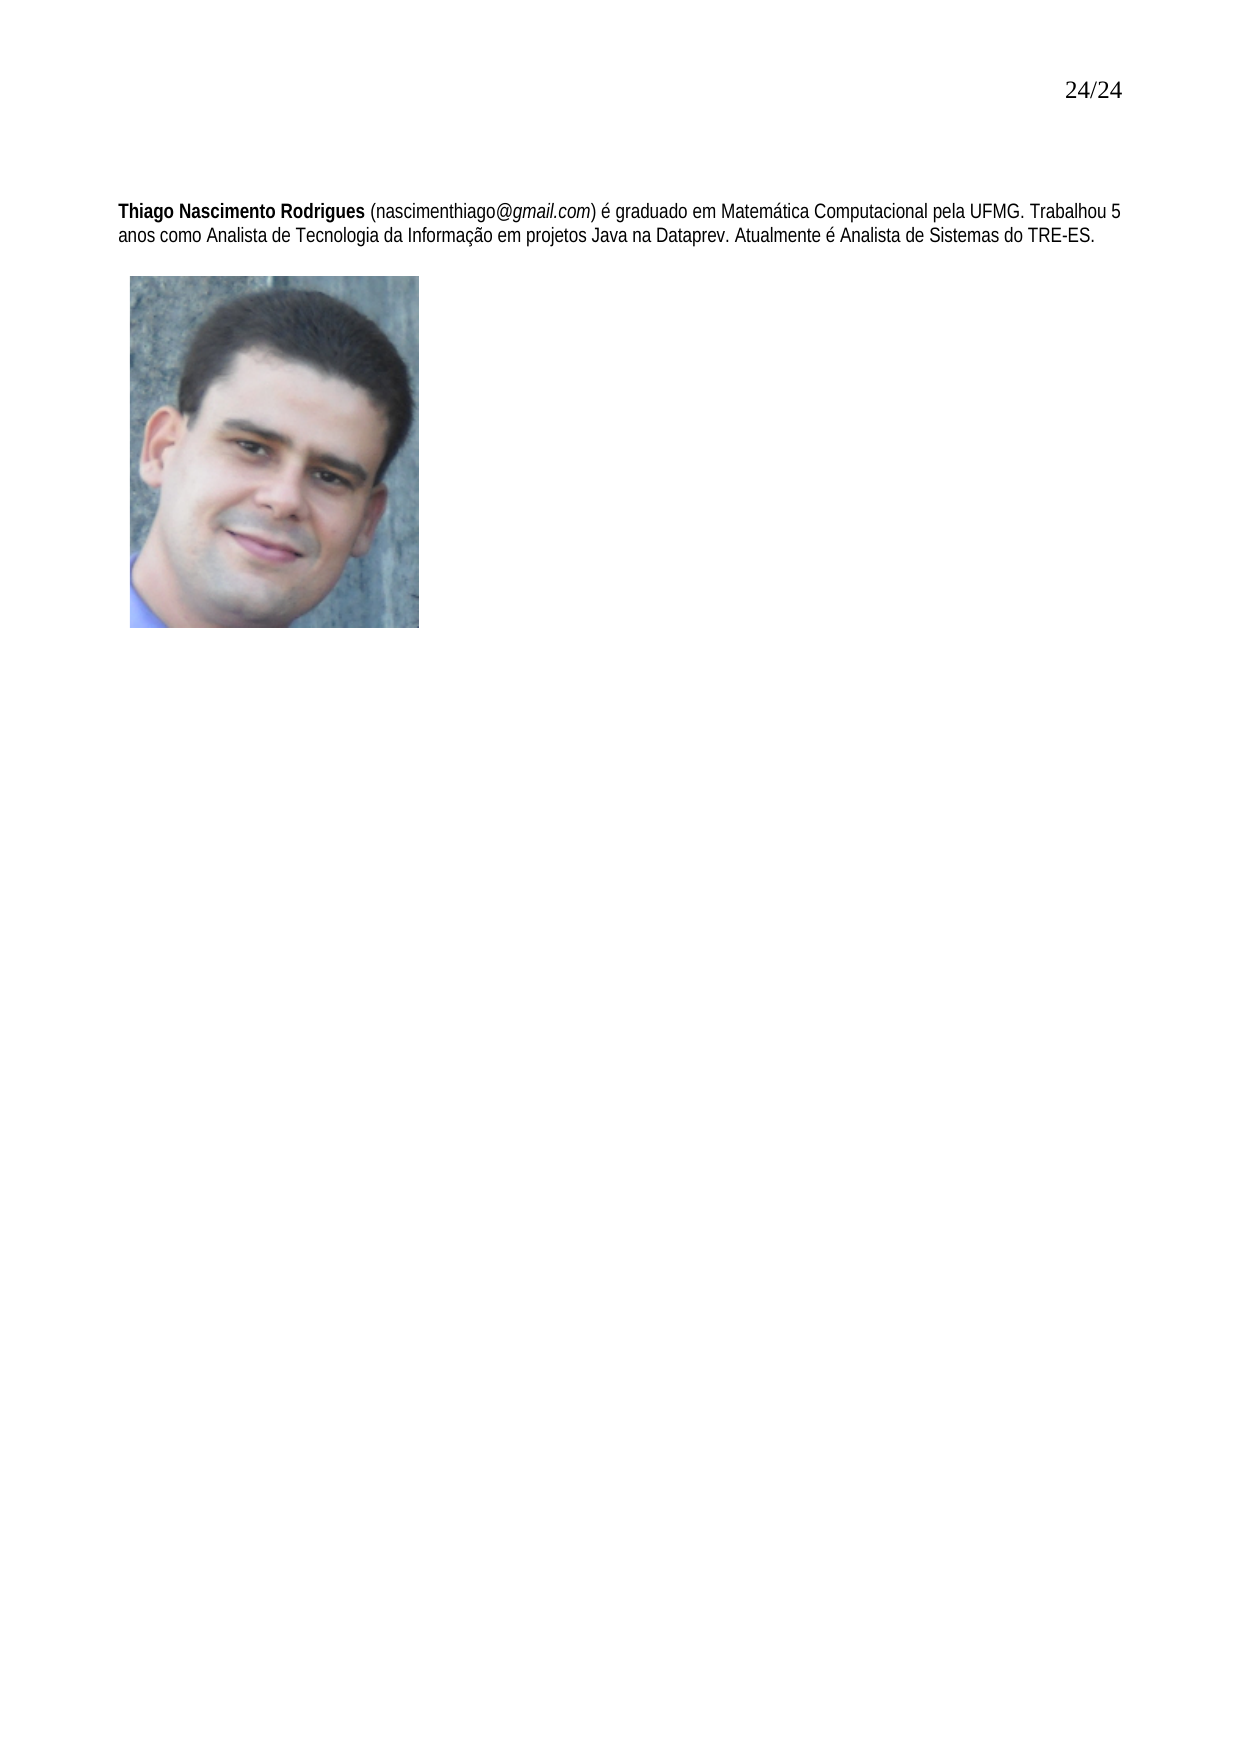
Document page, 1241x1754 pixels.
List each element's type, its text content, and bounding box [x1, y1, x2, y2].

text Thiago Nascimento Rodrigues (nascimenthiago@gmail.com) é graduado em Matemática Computacional pela UFMG. Trabalhou 5 anos como Analista de Tecnologia da Informação em projetos Java na Dataprev. Atualmente é Analista de Sistemas do TRE-ES. [118, 199, 1122, 247]
picture [129, 276, 419, 628]
